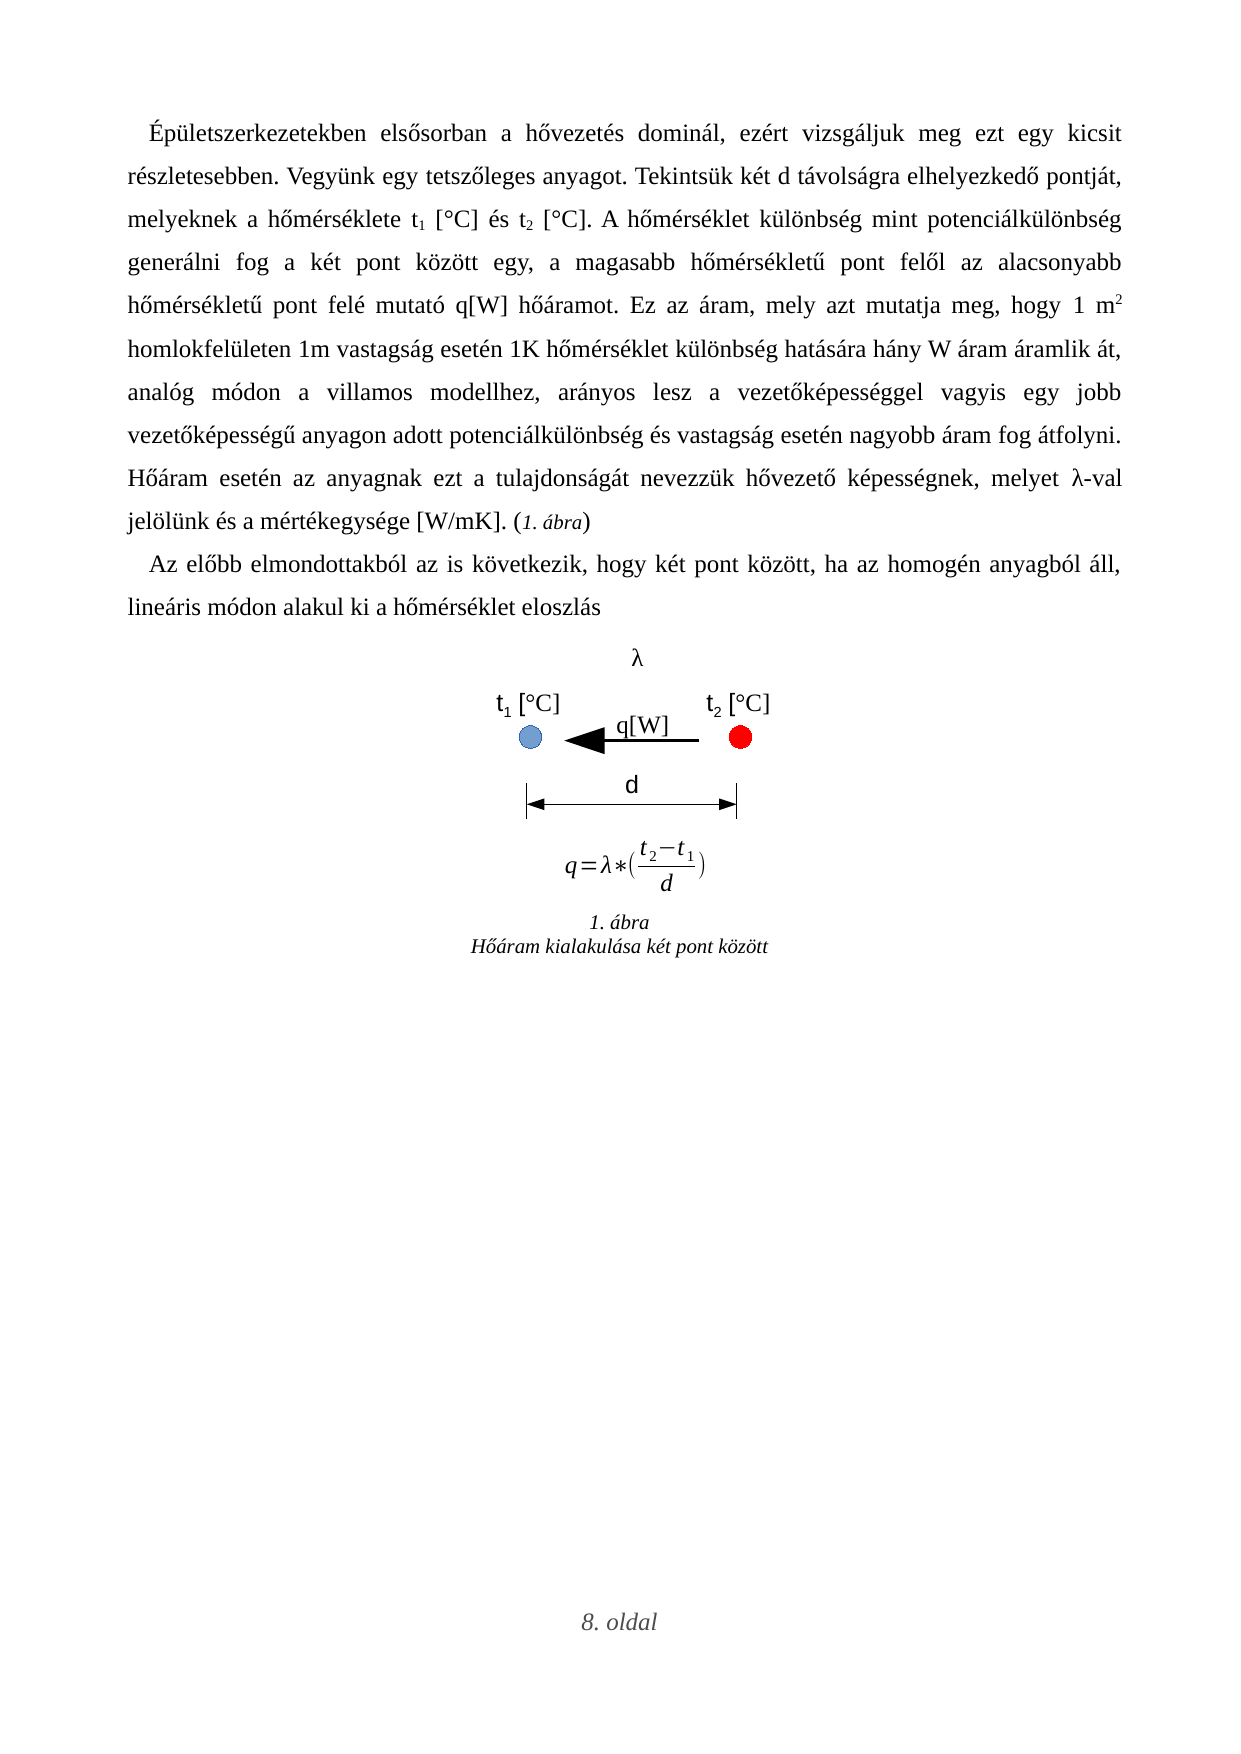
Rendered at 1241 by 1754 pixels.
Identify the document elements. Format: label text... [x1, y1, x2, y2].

subtitle Hőáram kialakulása két pont között [118, 934, 1122, 958]
subtitle 1. ábra [118, 910, 1122, 934]
subtitle Épületszerkezetekben elsősorban a hővezetés dominál, ezért vizsgáljuk meg ezt egy kicsit részletesebben. Vegyünk egy tetszőleges anyagot. Tekintsük két d távolságra elhelyezkedő pontját, melyeknek a hőmérséklete t1 [°C] és t2 [°C]. A hőmérséklet különbség mint potenciálkülönbség generálni fog a két pont között egy, a magasabb hőmérsékletű pont felől az alacsonyabb hőmérsékletű pont felé mutató q[W] hőáramot. Ez az áram, mely azt mutatja meg, hogy 1 m2 homlokfelületen 1m vastagság esetén 1K hőmérséklet különbség hatására hány W áram áramlik át, analóg módon a villamos modellhez, arányos lesz a vezetőképességgel vagyis egy jobb vezetőképességű anyagon adott potenciálkülönbség és vastagság esetén nagyobb áram fog átfolyni. Hőáram esetén az anyagnak ezt a tulajdonságát nevezzük hővezető képességnek, melyet λ-val jelölünk és a mértékegysége [W/mK]. (1. ábra) [127, 118, 1122, 535]
subtitle Az előbb elmondottakból az is következik, hogy két pont között, ha az homogén anyagból áll, lineáris módon alakul ki a hőmérséklet eloszlás [127, 549, 1122, 621]
